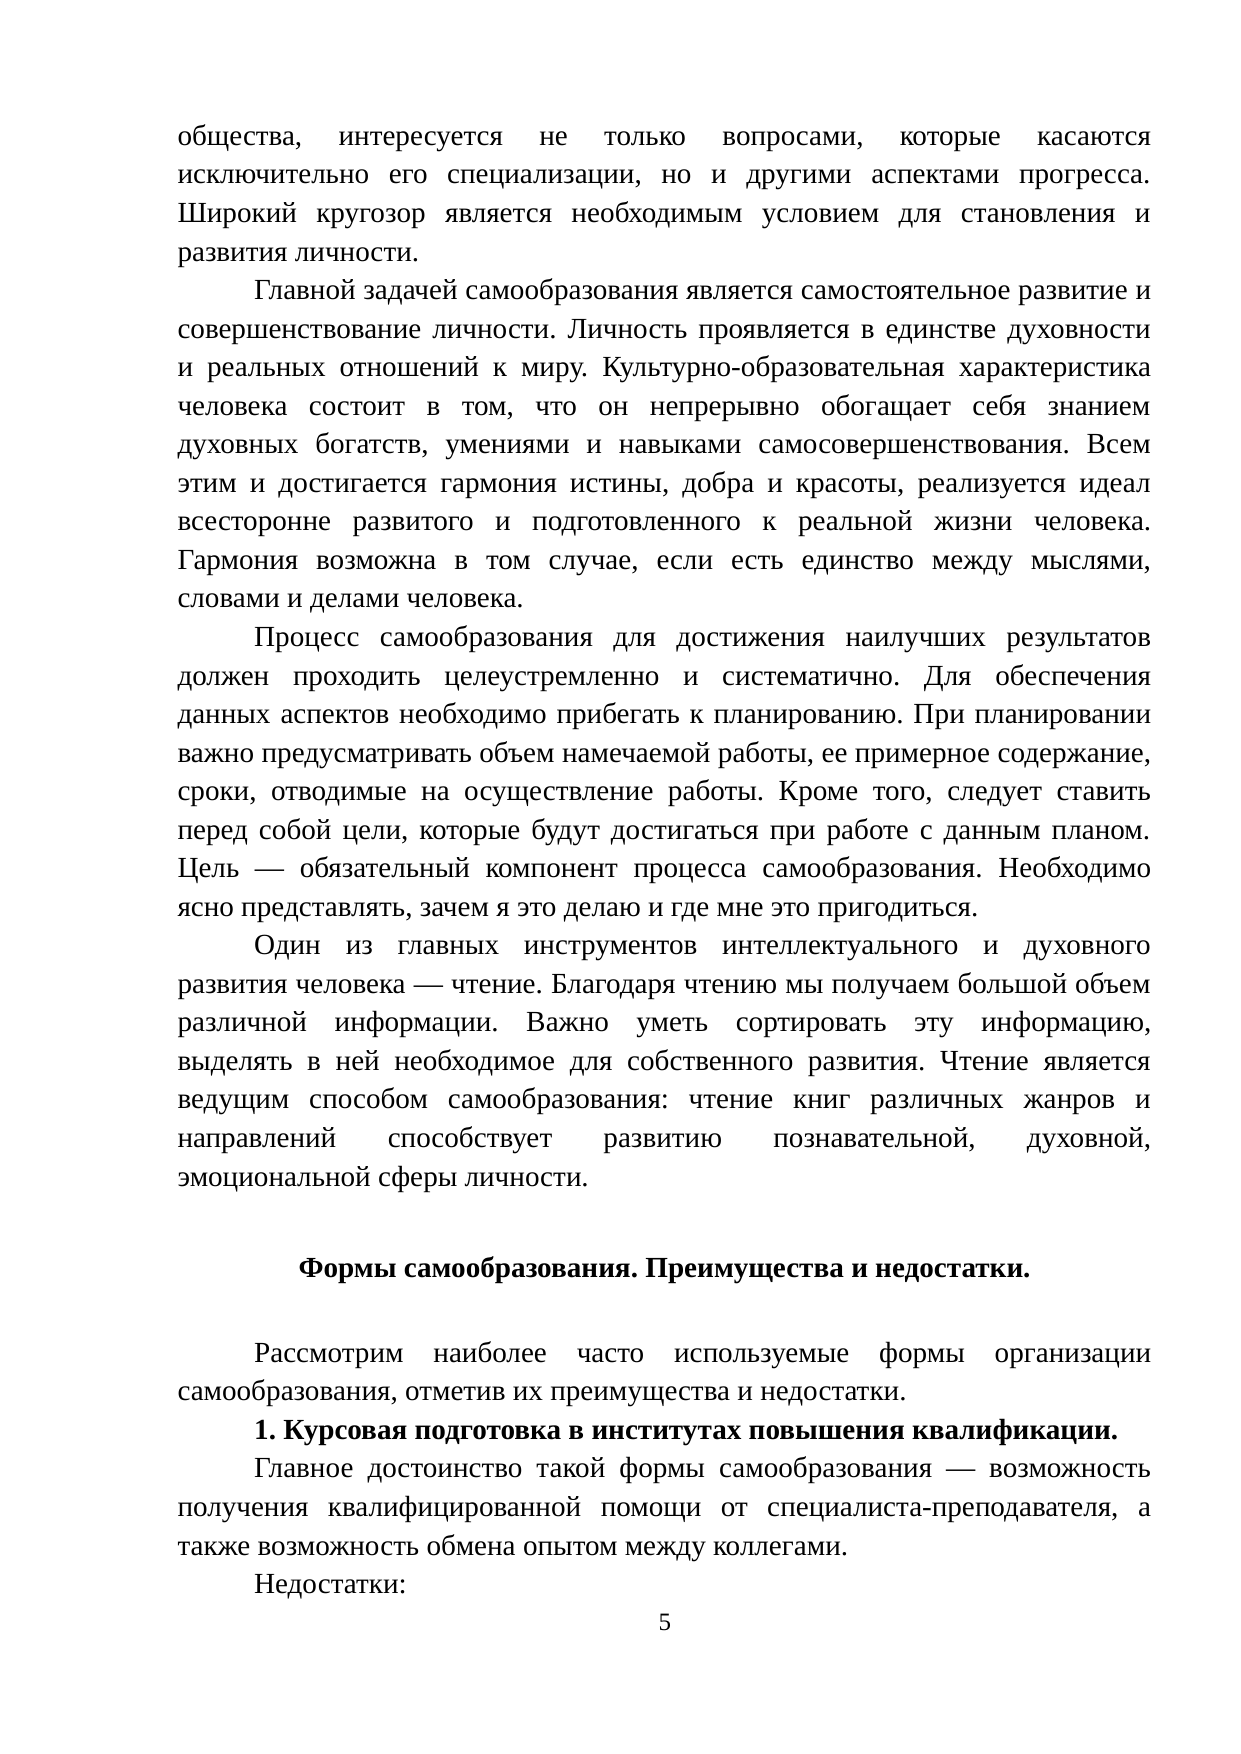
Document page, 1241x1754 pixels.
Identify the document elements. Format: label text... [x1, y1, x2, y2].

text Главной задачей самообразования является самостоятельное развитие и совершенствование личности. Личность проявляется в единстве духовности и реальных отношений к миру. Культурно-образовательная характеристика человека состоит в том, что он непрерывно обогащает себя знанием духовных богатств, умениями и навыками самосовершенствования. Всем этим и достигается гармония истины, добра и красоты, реализуется идеал всесторонне развитого и подготовленного к реальной жизни человека. Гармония возможна в том случае, если есть единство между мыслями, словами и делами человека. [177, 272, 1152, 614]
text Один из главных инструментов интеллектуального и духовного развития человека — чтение. Благодаря чтению мы получаем большой объем различной информации. Важно уметь сортировать эту информацию, выделять в ней необходимое для собственного развития. Чтение является ведущим способом самообразования: чтение книг различных жанров и направлений способствует развитию познавательной, духовной, эмоциональной сферы личности. [177, 927, 1152, 1192]
subtitle Формы самообразования. Преимущества и недостатки. [177, 1250, 1152, 1284]
text Рассмотрим наиболее часто используемые формы организации самообразования, отметив их преимущества и недостатки. [177, 1335, 1152, 1407]
text Главное достоинство такой формы самообразования — возможность получения квалифицированной помощи от специалиста-преподавателя, а также возможность обмена опытом между коллегами. [177, 1451, 1152, 1561]
text Процесс самообразования для достижения наилучших результатов должен проходить целеустремленно и систематично. Для обеспечения данных аспектов необходимо прибегать к планированию. При планировании важно предусматривать объем намечаемой работы, ее примерное содержание, сроки, отводимые на осуществление работы. Кроме того, следует ставить перед собой цели, которые будут достигаться при работе с данным планом. Цель — обязательный компонент процесса самообразования. Необходимо ясно представлять, зачем я это делаю и где мне это пригодиться. [177, 619, 1152, 922]
text Недостатки: [177, 1566, 1152, 1600]
text общества, интересуется не только вопросами, которые касаются исключительно его специализации, но и другими аспектами прогресса. Широкий кругозор является необходимым условием для становления и развития личности. [177, 118, 1152, 267]
text 1. Курсовая подготовка в институтах повышения квалификации. [177, 1412, 1152, 1446]
